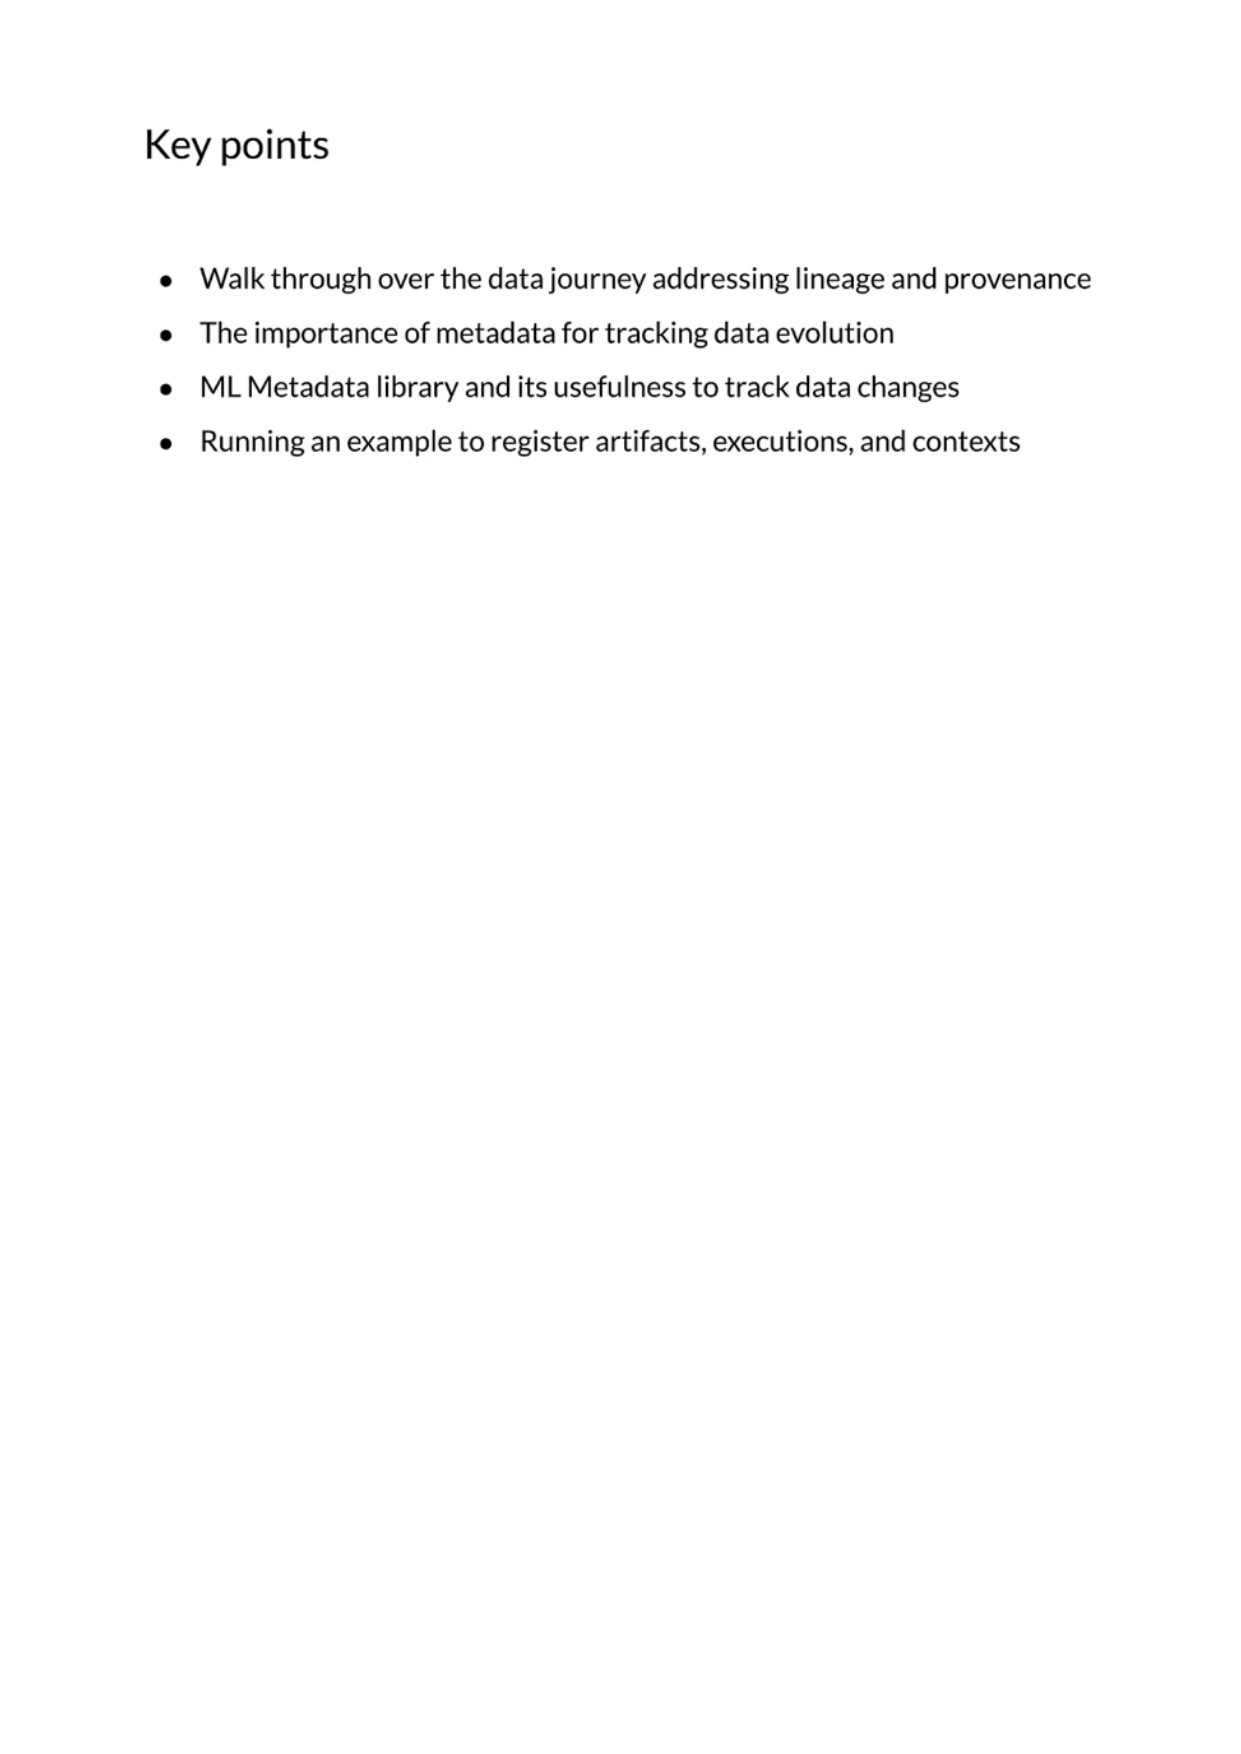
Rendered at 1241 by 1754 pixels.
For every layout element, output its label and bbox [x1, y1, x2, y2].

picture [118, 118, 1123, 480]
